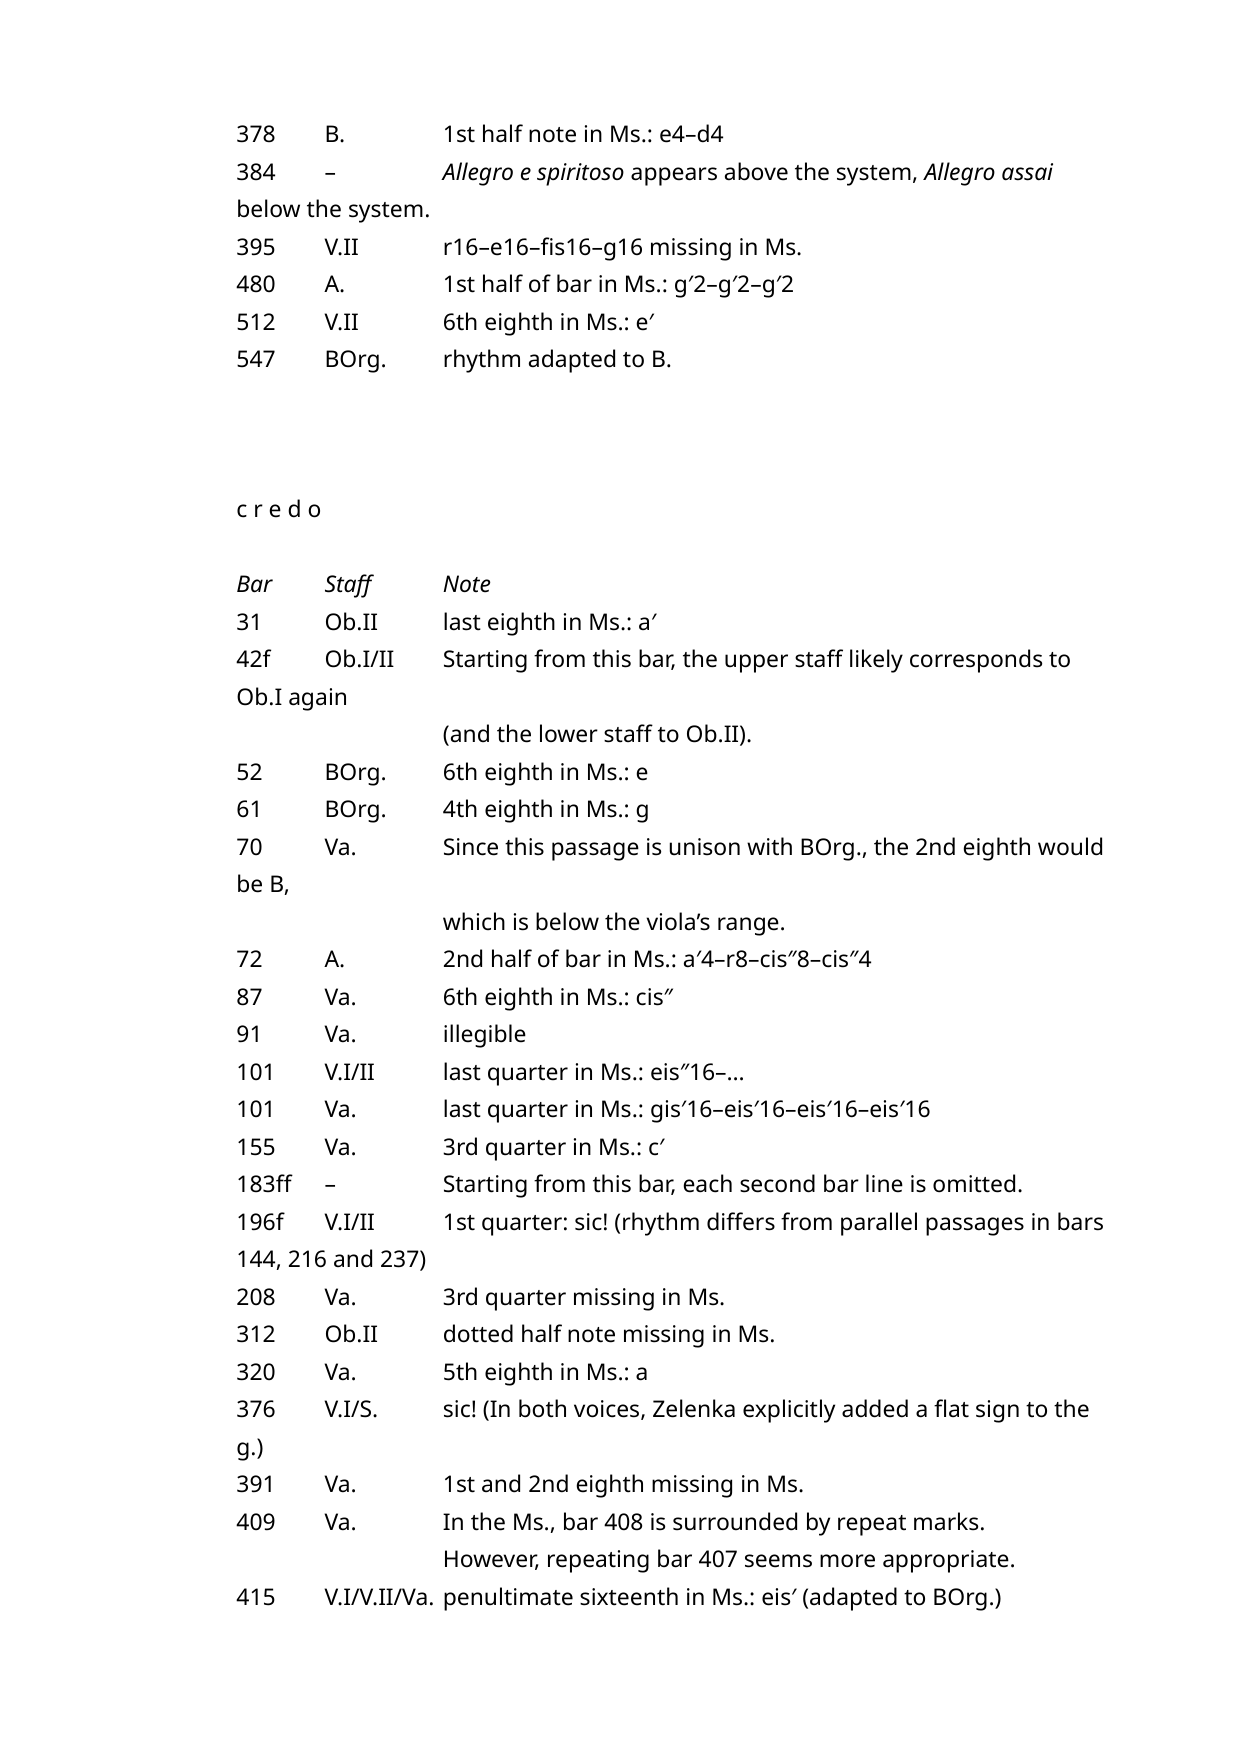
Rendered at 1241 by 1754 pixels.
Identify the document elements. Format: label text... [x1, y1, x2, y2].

text Bar Staff Note 31 Ob.II last eighth in Ms.: a′ 42f Ob.I/II Starting from this bar, the upper staff likely corresponds to Ob.I again (and the lower staff to Ob.II). 52 BOrg. 6th eighth in Ms.: e 61 BOrg. 4th eighth in Ms.: g 70 Va. Since this passage is unison with BOrg., the 2nd eighth would be B, which is below the viola’s range. 72 A. 2nd half of bar in Ms.: a′4–r8–cis″8–cis″4 87 Va. 6th eighth in Ms.: cis″ 91 Va. illegible 101 V.I/II last quarter in Ms.: eis″16–… 101 Va. last quarter in Ms.: gis′16–eis′16–eis′16–eis′16 155 Va. 3rd quarter in Ms.: c′ 183ff – Starting from this bar, each second bar line is omitted. 196f V.I/II 1st quarter: sic! (rhythm differs from parallel passages in bars 144, 216 and 237) 208 Va. 3rd quarter missing in Ms. 312 Ob.II dotted half note missing in Ms. 320 Va. 5th eighth in Ms.: a 376 V.I/S. sic! (In both voices, Zelenka explicitly added a flat sign to the g.) 391 Va. 1st and 2nd eighth missing in Ms. 409 Va. In the Ms., bar 408 is surrounded by repeat marks. However, repeating bar 407 seems more appropriate. 415 V.I/V.II/Va. penultimate sixteenth in Ms.: eis′ (adapted to BOrg.) [236, 568, 1122, 1612]
text c r e d o [236, 493, 1122, 524]
text 378 B. 1st half note in Ms.: e4–d4 384 – Allegro e spiritoso appears above the system, Allegro assai below the system. 395 V.II r16–e16–fis16–g16 missing in Ms. 480 A. 1st half of bar in Ms.: g′2–g′2–g′2 512 V.II 6th eighth in Ms.: e′ 547 BOrg. rhythm adapted to B. [236, 118, 1122, 374]
